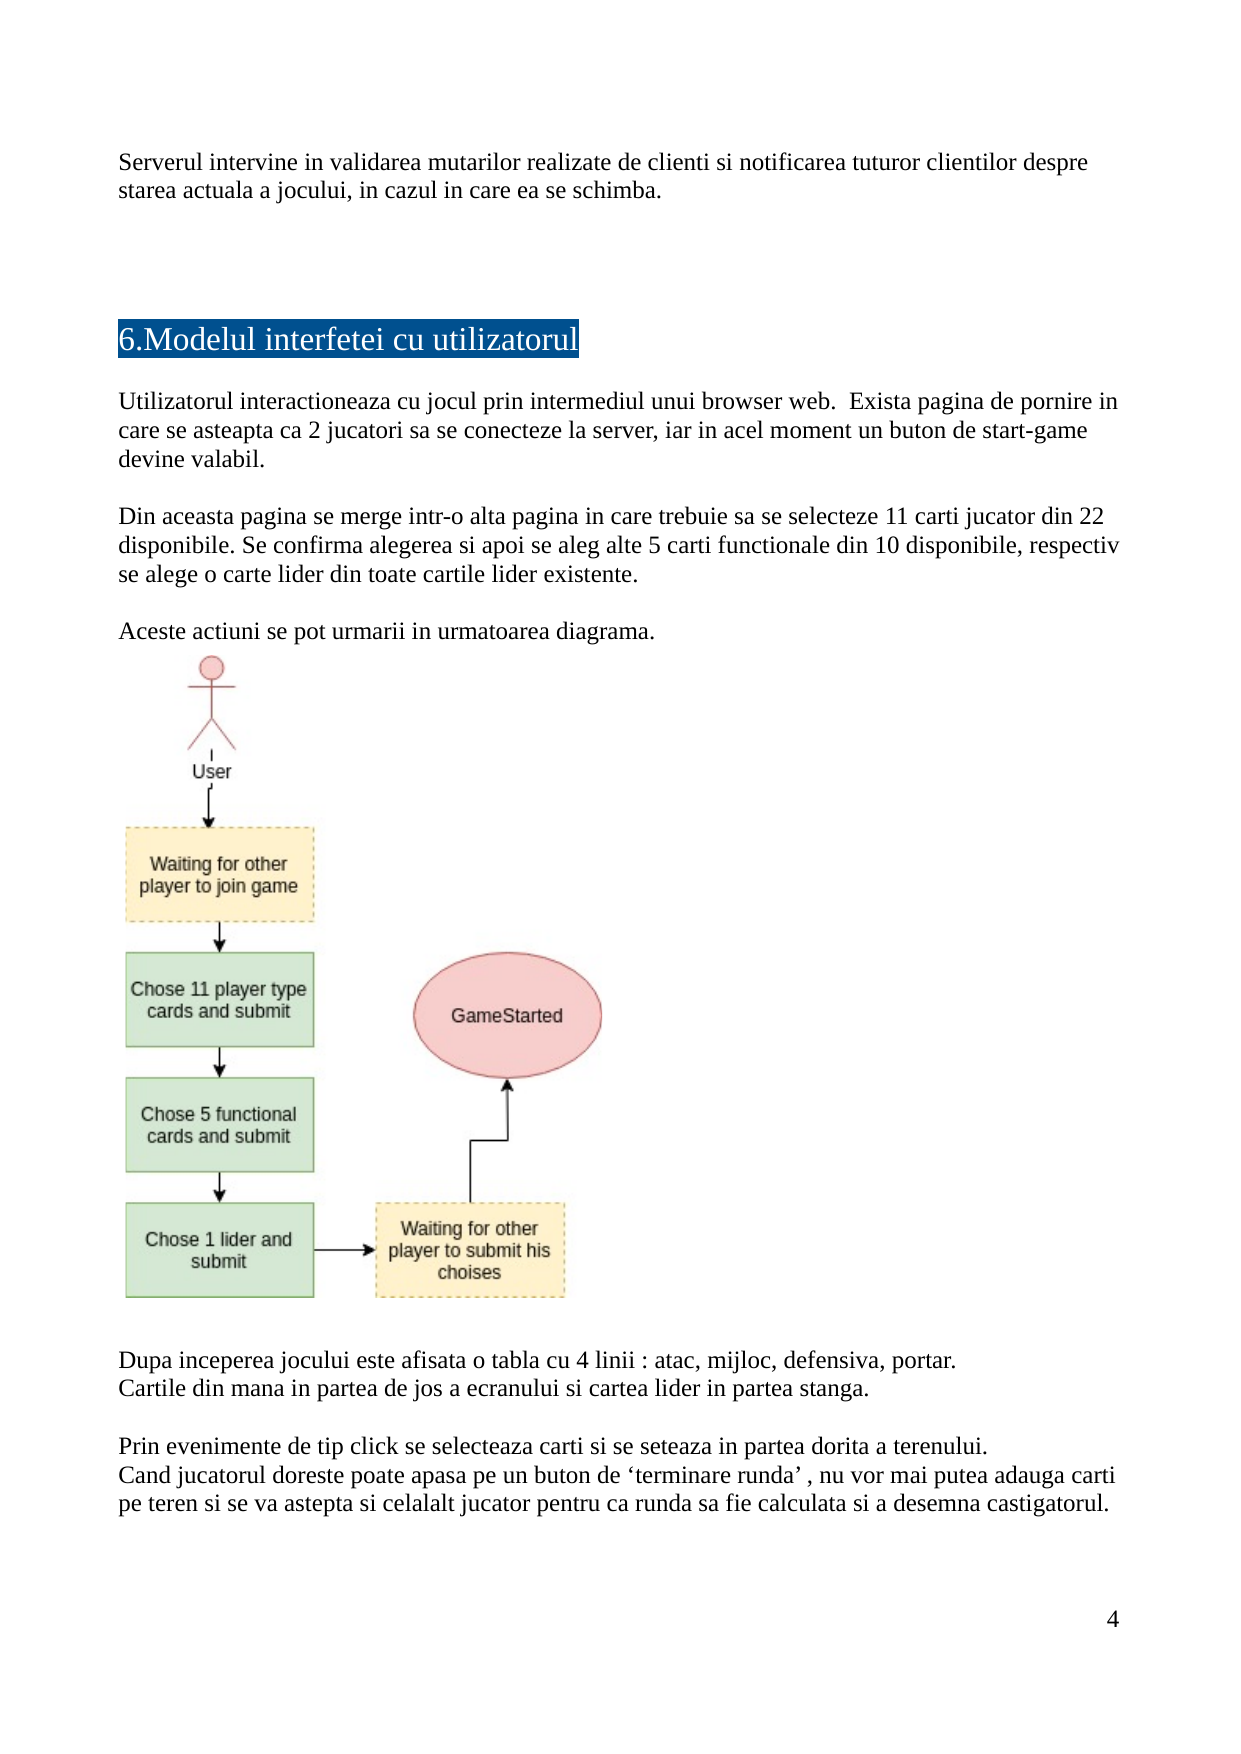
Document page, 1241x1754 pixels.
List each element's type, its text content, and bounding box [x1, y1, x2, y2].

text Serverul intervine in validarea mutarilor realizate de clienti si notificarea tuturor clientilor despre starea actuala a jocului, in cazul in care ea se schimba. [118, 147, 1122, 204]
text Cartile din mana in partea de jos a ecranului si cartea lider in partea stanga. [118, 1373, 1122, 1402]
text Aceste actiuni se pot urmarii in urmatoarea diagrama. [118, 616, 1122, 645]
text Prin evenimente de tip click se selecteaza carti si se seteaza in partea dorita a terenului. [118, 1431, 1122, 1460]
text 6.Modelul interfetei cu utilizatorul [118, 319, 1122, 358]
text Cand jucatorul doreste poate apasa pe un buton de ‘terminare runda’ , nu vor mai putea adauga carti pe teren si se va astepta si celalalt jucator pentru ca runda sa fie calculata si a desemna castigatorul. [118, 1460, 1122, 1517]
text Utilizatorul interactioneaza cu jocul prin intermediul unui browser web. Exista pagina de pornire in care se asteapta ca 2 jucatori sa se conecteze la server, iar in acel moment un buton de start-game devine valabil. [118, 386, 1122, 473]
picture [125, 655, 603, 1298]
text Din aceasta pagina se merge intr-o alta pagina in care trebuie sa se selecteze 11 carti jucator din 22 disponibile. Se confirma alegerea si apoi se aleg alte 5 carti functionale din 10 disponibile, respectiv se alege o carte lider din toate cartile lider existente. [118, 501, 1122, 588]
text Dupa inceperea jocului este afisata o tabla cu 4 linii : atac, mijloc, defensiva, portar. [118, 1345, 1122, 1373]
